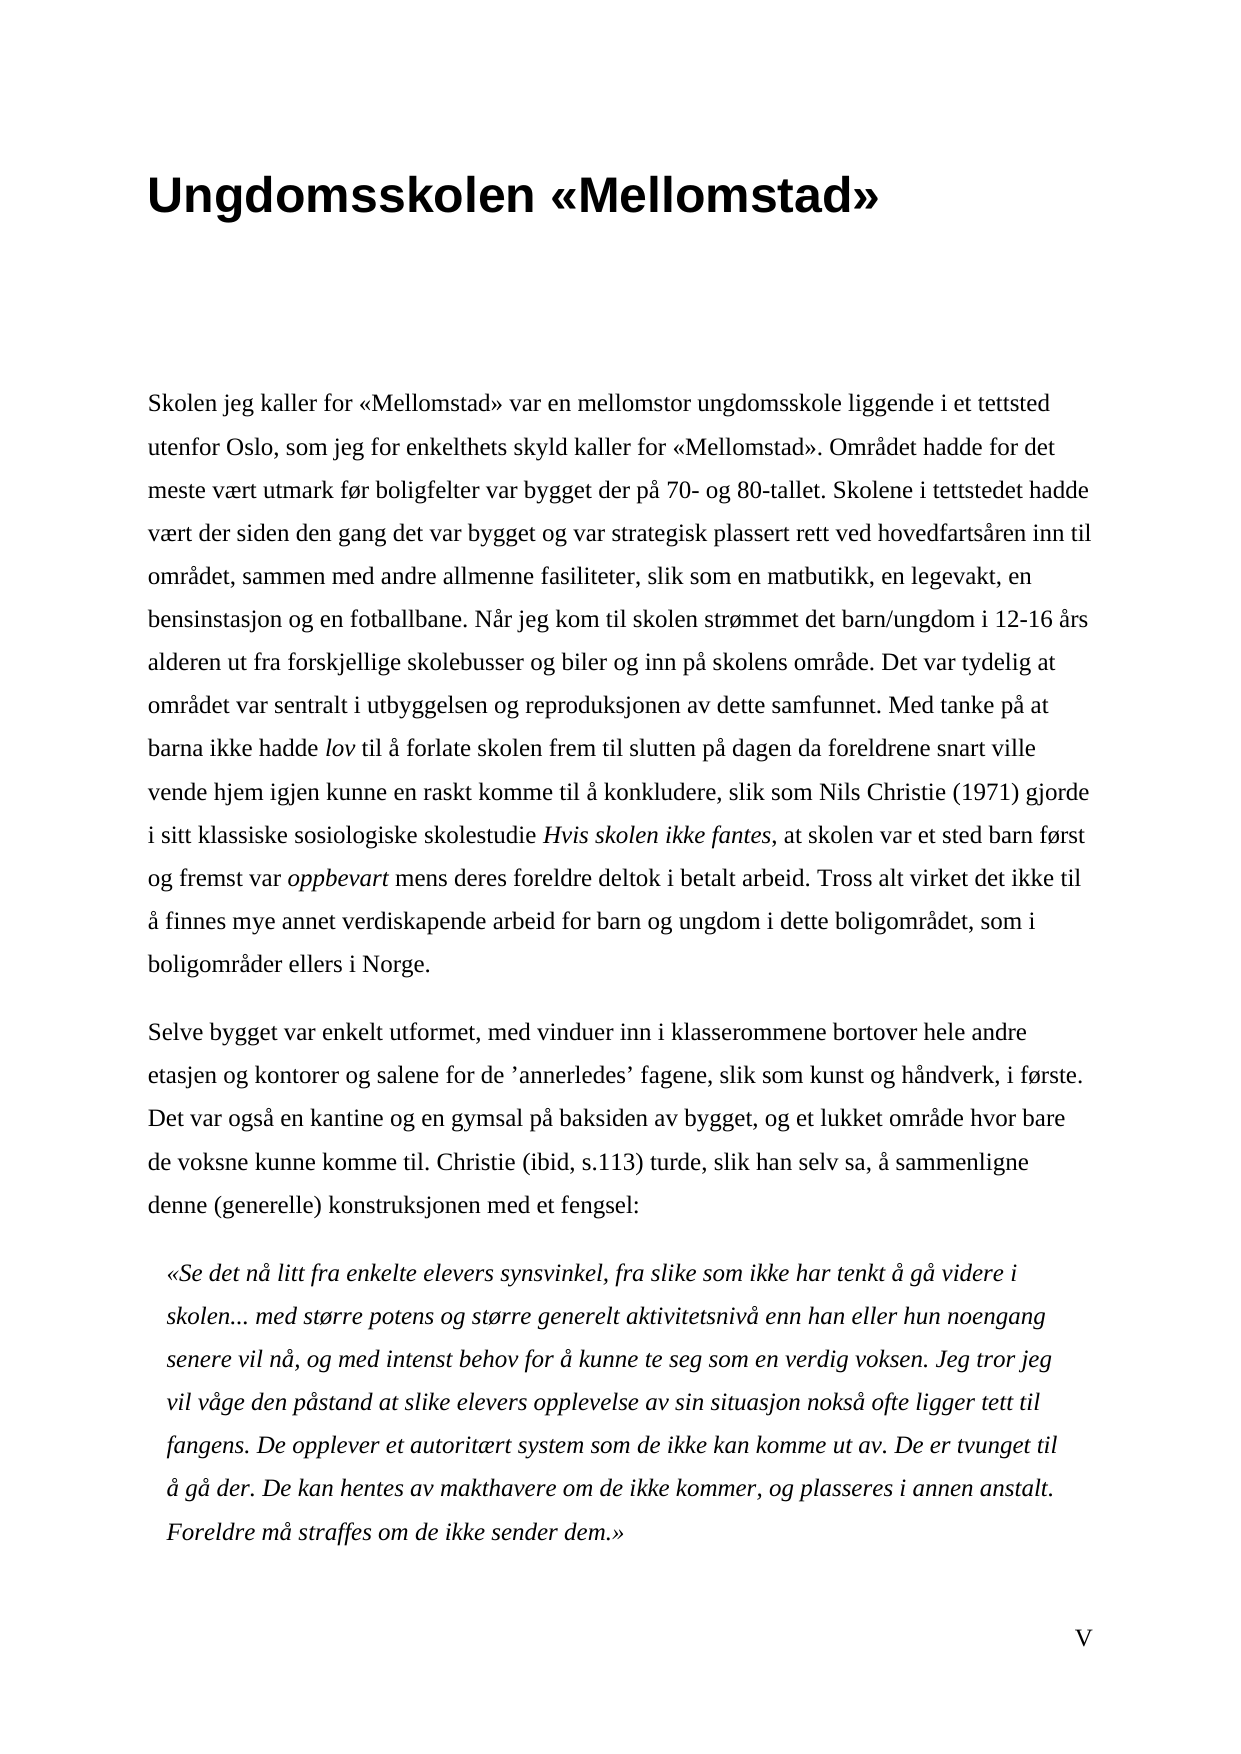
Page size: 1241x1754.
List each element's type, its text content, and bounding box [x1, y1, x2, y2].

subtitle Ungdomsskolen «Mellomstad» [148, 165, 1092, 223]
text Skolen jeg kaller for «Mellomstad» var en mellomstor ungdomsskole liggende i et tettsted utenfor Oslo, som jeg for enkelthets skyld kaller for «Mellomstad». Området hadde for det meste vært utmark før boligfelter var bygget der på 70- og 80-tallet. Skolene i tettstedet hadde vært der siden den gang det var bygget og var strategisk plassert rett ved hovedfartsåren inn til området, sammen med andre allmenne fasiliteter, slik som en matbutikk, en legevakt, en bensinstasjon og en fotballbane. Når jeg kom til skolen strømmet det barn/ungdom i 12-16 års alderen ut fra forskjellige skolebusser og biler og inn på skolens område. Det var tydelig at området var sentralt i utbyggelsen og reproduksjonen av dette samfunnet. Med tanke på at barna ikke hadde lov til å forlate skolen frem til slutten på dagen da foreldrene snart ville vende hjem igjen kunne en raskt komme til å konkludere, slik som Nils Christie (1971) gjorde i sitt klassiske sosiologiske skolestudie Hvis skolen ikke fantes, at skolen var et sted barn først og fremst var oppbevart mens deres foreldre deltok i betalt arbeid. Tross alt virket det ikke til å finnes mye annet verdiskapende arbeid for barn og ungdom i dette boligområdet, som i boligområder ellers i Norge. [148, 388, 1092, 978]
text «Se det nå litt fra enkelte elevers synsvinkel, fra slike som ikke har tenkt å gå videre i skolen... med større potens og større generelt aktivitetsnivå enn han eller hun noengang senere vil nå, og med intenst behov for å kunne te seg som en verdig voksen. Jeg tror jeg vil våge den påstand at slike elevers opplevelse av sin situasjon nokså ofte ligger tett til fangens. De opplever et autoritært system som de ikke kan komme ut av. De er tvunget til å gå der. De kan hentes av makthavere om de ikke kommer, og plasseres i annen anstalt. Foreldre må straffes om de ikke sender dem.» [166, 1258, 1074, 1545]
text Selve bygget var enkelt utformet, med vinduer inn i klasserommene bortover hele andre etasjen og kontorer og salene for de ’annerledes’ fagene, slik som kunst og håndverk, i første. Det var også en kantine og en gymsal på baksiden av bygget, og et lukket område hvor bare de voksne kunne komme til. Christie (ibid, s.113) turde, slik han selv sa, å sammenligne denne (generelle) konstruksjonen med et fengsel: [148, 1017, 1092, 1218]
